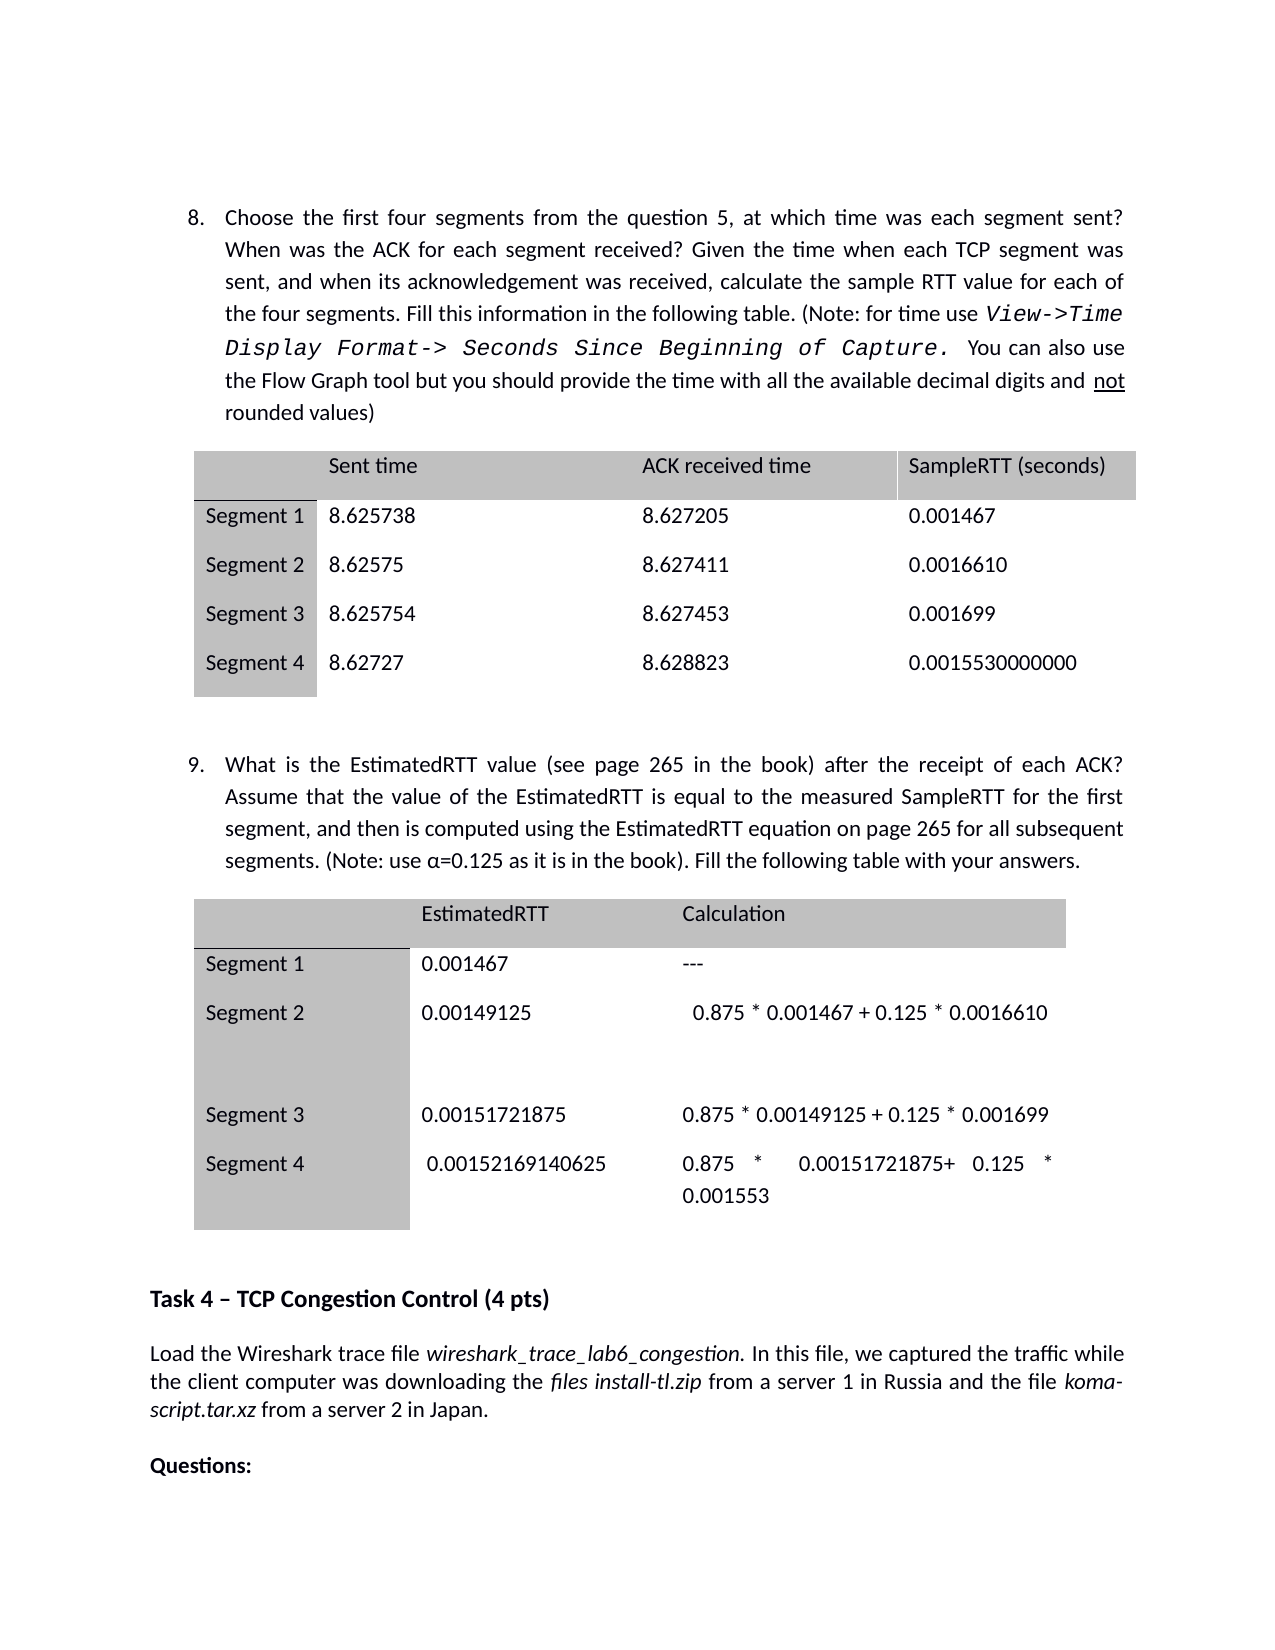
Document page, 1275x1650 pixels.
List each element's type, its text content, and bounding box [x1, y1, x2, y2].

table_cell 0.0015530000000 [898, 648, 1136, 697]
list What is the EstimatedRTT value (see page 265 in the book) after the receipt of each ACK? Assume that the value of the EstimatedRTT is equal to the measured SampleRTT for the first segment, and then is computed using the EstimatedRTT equation on page 265 for all subsequent segments. (Note: use α=0.125 as it is in the book). Fill the following table with your answers. [187, 750, 1125, 874]
table_cell 8.625754 [317, 599, 631, 648]
subtitle Questions: [150, 1451, 1125, 1479]
table_cell Segment 4 [194, 648, 317, 697]
table_cell 0.875 * 0.001467 + 0.125 * 0.0016610 [671, 998, 1066, 1100]
table_cell 0.001467 [898, 500, 1136, 550]
table_cell Segment 2 [194, 998, 410, 1100]
table_cell --- [671, 948, 1066, 998]
table_cell 8.627453 [631, 599, 897, 648]
table_header [194, 451, 317, 500]
table_header SampleRTT (seconds) [898, 451, 1136, 500]
table_header [194, 899, 410, 948]
table_cell 0.001699 [898, 599, 1136, 648]
table_cell 8.628823 [631, 648, 897, 697]
table_cell 8.62727 [317, 648, 631, 697]
table_cell 0.00152169140625 [410, 1149, 671, 1230]
table_cell 8.625738 [317, 500, 631, 550]
table_header Sent time [317, 451, 631, 500]
table_cell Segment 4 [194, 1149, 410, 1230]
table_cell Segment 2 [194, 550, 317, 599]
subtitle Task 4 – TCP Congestion Control (4 pts) [150, 1283, 1125, 1313]
list Choose the first four segments from the question 5, at which time was each segment sent? When was the ACK for each segment received? Given the time when each TCP segment was sent, and when its acknowledgement was received, calculate the sample RTT value for each of the four segments. Fill this information in the following table. (Note: for time use View->Time Display Format-> Seconds Since Beginning of Capture. You can also use the Flow Graph tool but you should provide the time with all the available decimal digits and not rounded values) [187, 203, 1125, 426]
table_cell 0.0016610 [898, 550, 1136, 599]
table_cell 8.62575 [317, 550, 631, 599]
table_cell Segment 3 [194, 599, 317, 648]
table_cell 0.875 * 0.00151721875+ 0.125 * 0.001553 [671, 1149, 1066, 1230]
table_cell 0.00149125 [410, 998, 671, 1100]
table_header Calculation [671, 899, 1066, 948]
table_header ACK received time [631, 451, 897, 500]
table_cell 8.627205 [631, 500, 897, 550]
table_cell Segment 1 [194, 501, 317, 550]
table_cell 0.001467 [410, 948, 671, 998]
table_cell 0.00151721875 [410, 1100, 671, 1149]
table_cell Segment 1 [194, 949, 410, 998]
table_header EstimatedRTT [410, 899, 671, 948]
table_cell 0.875 * 0.00149125 + 0.125 * 0.001699 [671, 1100, 1066, 1149]
table_cell Segment 3 [194, 1100, 410, 1149]
table_cell 8.627411 [631, 550, 897, 599]
text Load the Wireshark trace file wireshark_trace_lab6_congestion. In this file, we captured the traffic while the client computer was downloading the files install-tl.zip from a server 1 in Russia and the file koma-script.tar.xz from a server 2 in Japan. [150, 1339, 1125, 1423]
